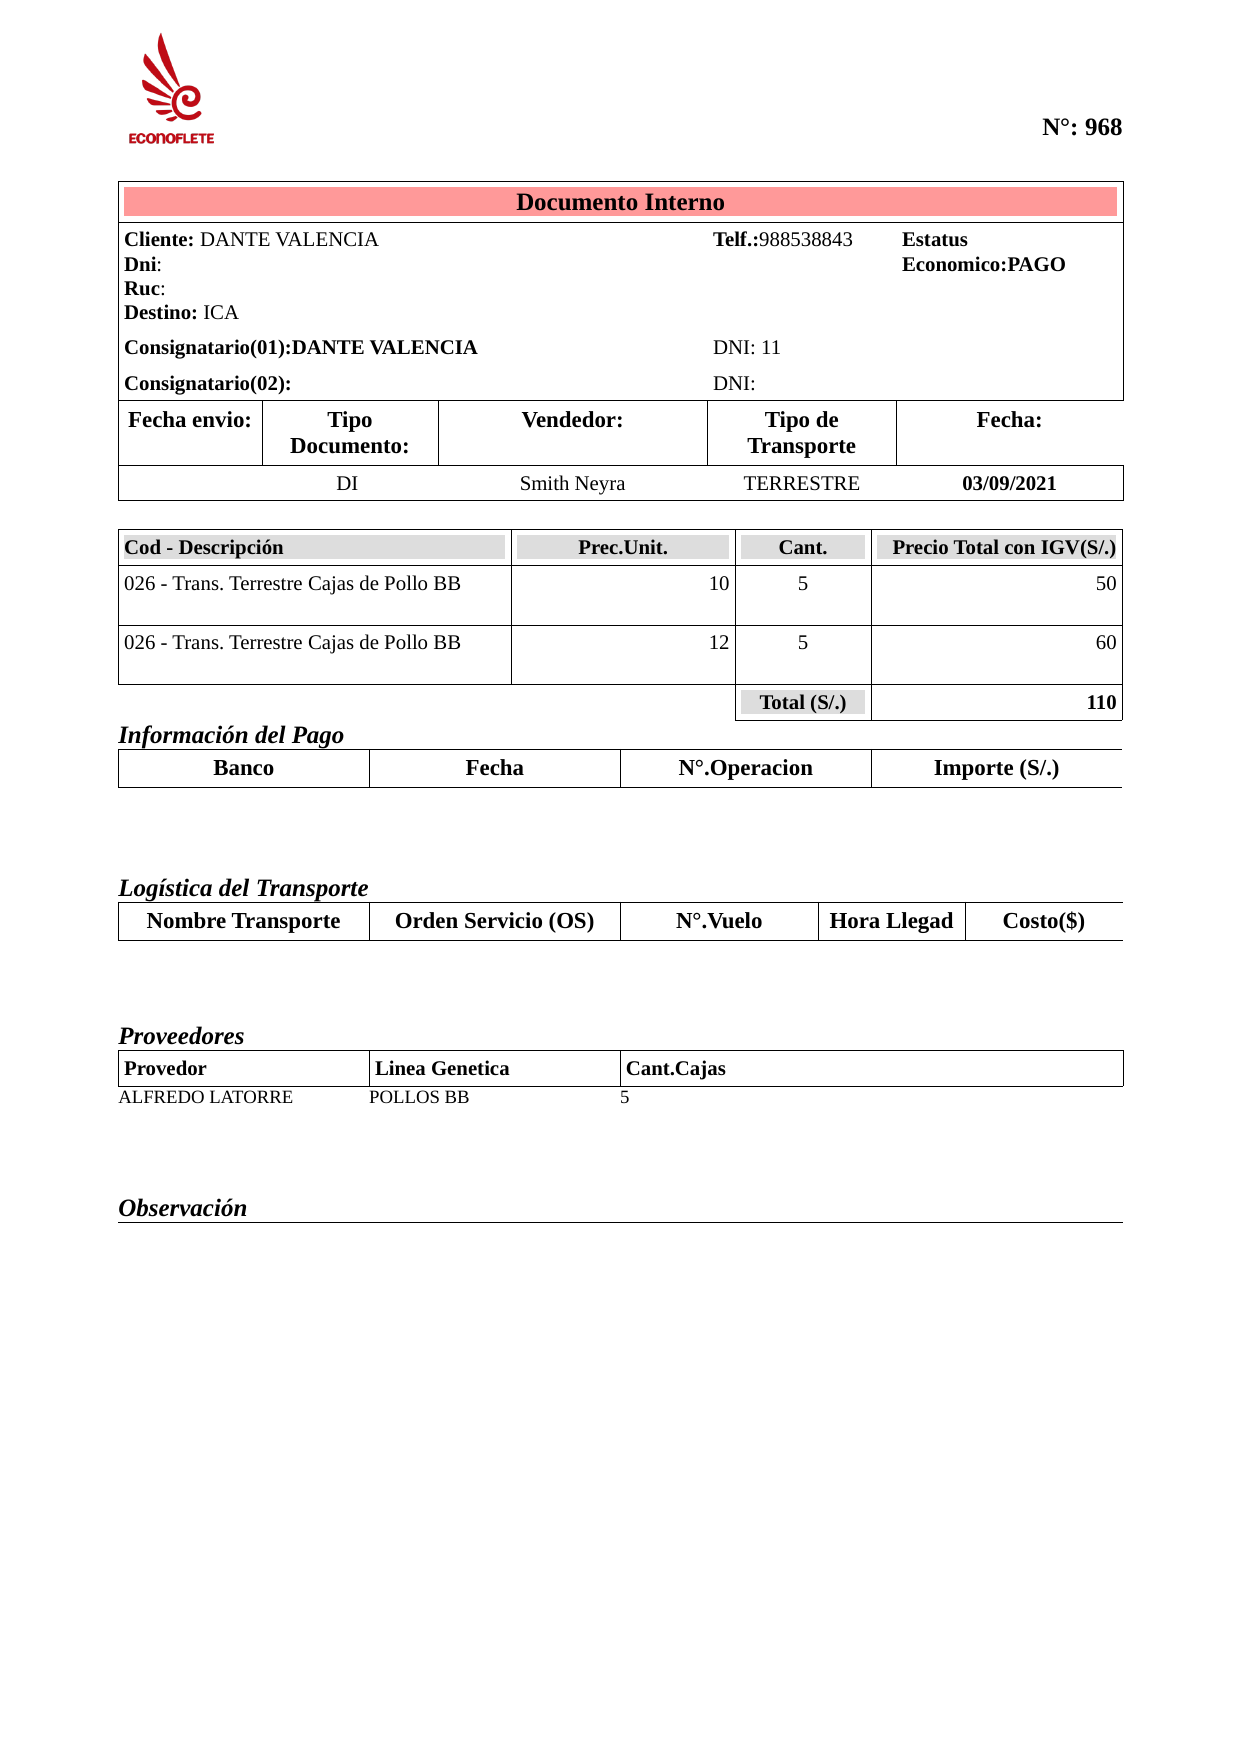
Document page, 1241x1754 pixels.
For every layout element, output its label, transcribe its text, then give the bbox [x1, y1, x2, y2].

table_cell [871, 788, 1122, 815]
table_cell [620, 941, 818, 964]
table_cell [871, 815, 1122, 844]
table_cell Tipo Documento: [263, 401, 438, 465]
text Observación [118, 1193, 1122, 1222]
table_cell [369, 993, 620, 1021]
table_cell [369, 1107, 620, 1129]
table_cell Telf.:988538843 [707, 223, 896, 329]
table_cell [369, 1129, 620, 1150]
table_cell [620, 964, 818, 992]
table_cell [965, 964, 1123, 992]
table_cell TERRESTRE [707, 466, 896, 500]
table_cell ALFREDO LATORRE [118, 1087, 369, 1107]
table_cell [620, 815, 871, 844]
table_header Cod - Descripción [119, 530, 511, 565]
table_cell [369, 1172, 620, 1193]
table_cell DNI: [707, 365, 1123, 400]
table_cell 12 [512, 626, 735, 684]
table_header Prec.Unit. [512, 530, 735, 565]
table_cell [118, 964, 369, 992]
text Información del Pago [118, 720, 1122, 749]
table_header Costo($) [966, 903, 1123, 939]
text Proveedores [118, 1021, 1122, 1050]
text Logística del Transporte [118, 873, 1122, 902]
table_cell [369, 844, 620, 873]
table_cell [818, 941, 965, 964]
table_cell 03/09/2021 [896, 466, 1123, 500]
table_cell Estatus Economico:PAGO [896, 223, 1123, 329]
table_cell DNI: 11 [707, 329, 1123, 365]
table_cell [620, 844, 871, 873]
table_cell [118, 941, 369, 964]
table_cell 110 [872, 685, 1122, 720]
table_cell [118, 1107, 369, 1129]
table_cell [965, 941, 1123, 964]
table_cell Consignatario(02): [119, 365, 707, 400]
table_cell DI [262, 466, 438, 500]
table_cell [620, 1150, 1123, 1172]
table_cell 10 [512, 566, 735, 624]
table_cell Total (S/.) [736, 685, 871, 720]
table_cell 60 [872, 626, 1122, 684]
table_header Precio Total con IGV(S/.) [872, 530, 1122, 565]
table_header Cant. [736, 530, 871, 565]
table_cell Consignatario(01):DANTE VALENCIA [119, 329, 707, 365]
table_cell [118, 1172, 369, 1193]
table_cell Smith Neyra [438, 466, 707, 500]
table_cell [369, 964, 620, 992]
table_cell [620, 993, 818, 1021]
table_header Linea Genetica [370, 1051, 620, 1086]
table_cell [369, 1150, 620, 1172]
table_header Provedor [119, 1051, 369, 1086]
table_cell 5 [620, 1087, 1123, 1107]
table_cell [369, 815, 620, 844]
table_cell POLLOS BB [369, 1087, 620, 1107]
table_cell [118, 685, 511, 720]
table_cell 5 [736, 566, 871, 624]
table_header N°.Operacion [621, 750, 871, 787]
table_header Hora Llegad [819, 903, 965, 939]
table_cell [118, 1129, 369, 1150]
table_cell [620, 788, 871, 815]
table_cell 50 [872, 566, 1122, 624]
table_cell [119, 466, 262, 500]
table_cell 026 - Trans. Terrestre Cajas de Pollo BB [119, 626, 511, 684]
table_cell [620, 1172, 1123, 1193]
table_header Documento Interno [119, 182, 1123, 222]
table_header Importe (S/.) [872, 750, 1122, 787]
table_cell [118, 993, 369, 1021]
table_cell [369, 941, 620, 964]
table_cell [118, 844, 369, 873]
table_header Banco [119, 750, 369, 787]
table_cell Cliente: DANTE VALENCIA Dni: Ruc: Destino: ICA [119, 223, 707, 329]
table_cell [620, 1107, 1123, 1129]
table_header Cant.Cajas [621, 1051, 1123, 1086]
table_cell [511, 685, 735, 720]
table_header Nombre Transporte [119, 903, 369, 939]
table_header Orden Servicio (OS) [370, 903, 620, 939]
table_cell [620, 1129, 1123, 1150]
table_cell 026 - Trans. Terrestre Cajas de Pollo BB [119, 566, 511, 624]
table_header [118, 1223, 1123, 1246]
table_cell Vendedor: [439, 401, 707, 465]
picture [118, 32, 225, 144]
table_cell 5 [736, 626, 871, 684]
table_cell [965, 993, 1123, 1021]
table_cell [871, 844, 1122, 873]
table_cell [118, 1150, 369, 1172]
table_header Fecha [370, 750, 620, 787]
table_cell [118, 815, 369, 844]
table_cell [369, 788, 620, 815]
table_cell [818, 964, 965, 992]
table_cell Fecha envio: [119, 401, 262, 465]
table_cell [818, 993, 965, 1021]
table_cell [118, 788, 369, 815]
table_cell Tipo de Transporte [708, 401, 896, 465]
table_cell Fecha: [897, 401, 1123, 465]
table_header N°.Vuelo [621, 903, 818, 939]
